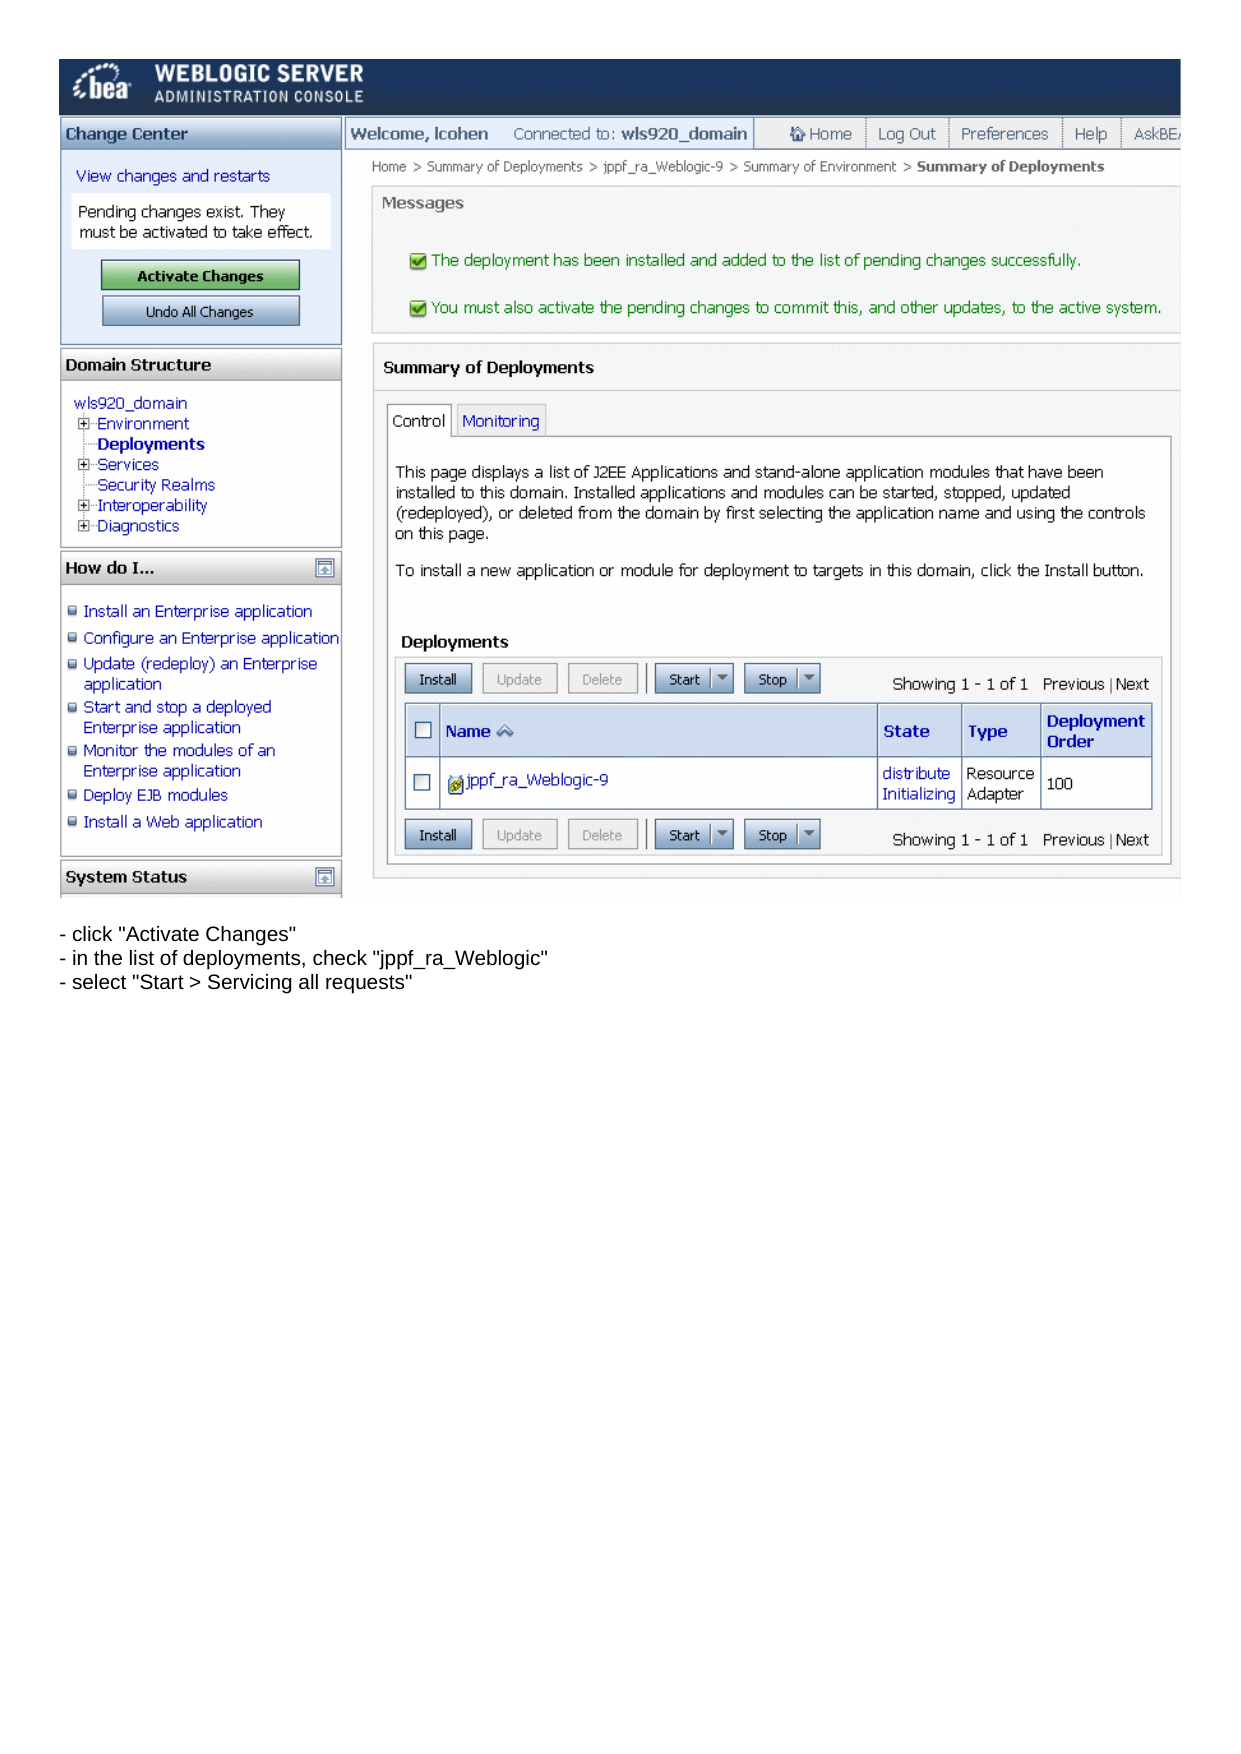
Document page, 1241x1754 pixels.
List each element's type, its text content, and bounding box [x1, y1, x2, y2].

picture [59, 59, 1182, 898]
text - select "Start > Servicing all requests" [59, 970, 1181, 994]
text - in the list of deployments, check "jppf_ra_Weblogic" [59, 946, 1181, 970]
text - click "Activate Changes" [59, 922, 1181, 946]
